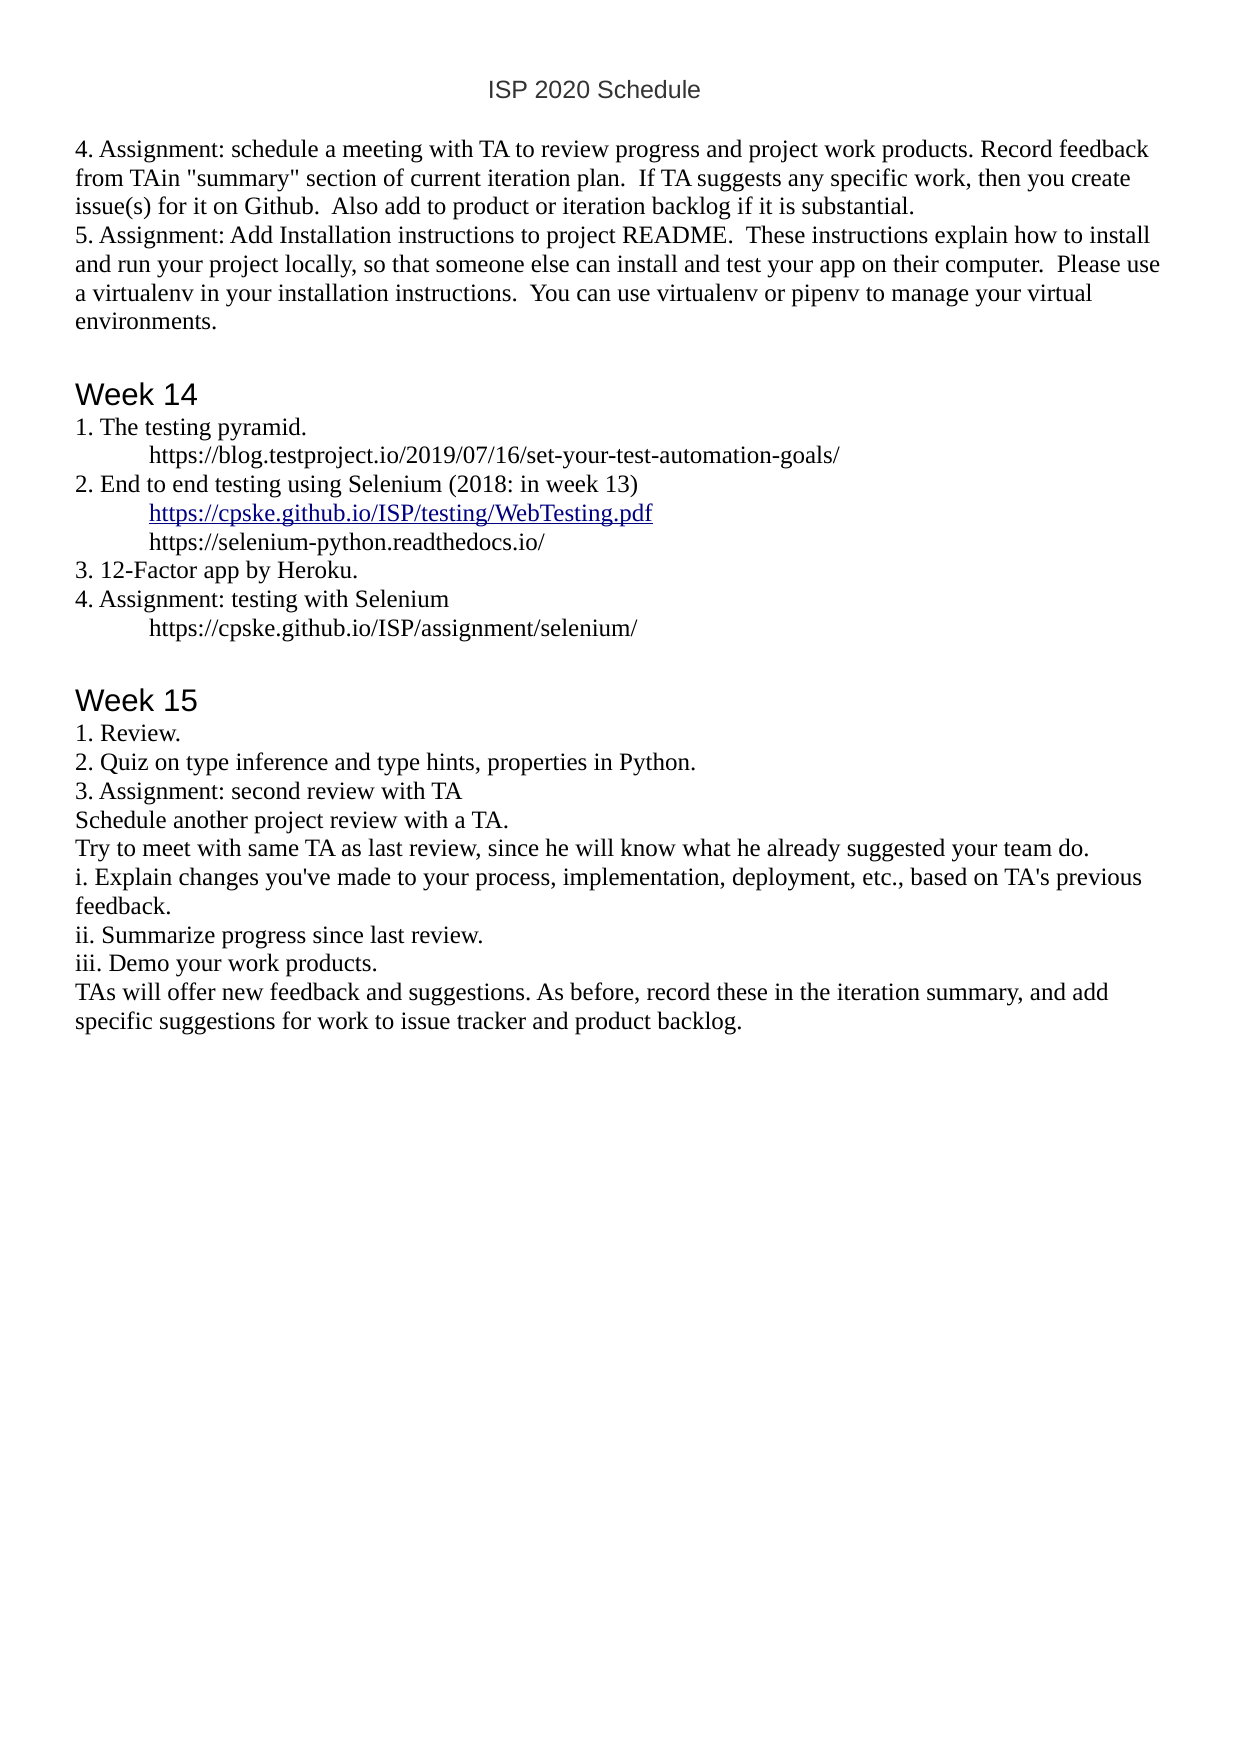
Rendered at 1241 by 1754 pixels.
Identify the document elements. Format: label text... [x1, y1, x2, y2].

text 4. Assignment: schedule a meeting with TA to review progress and project work products. Record feedback from TAin "summary" section of current iteration plan. If TA suggests any specific work, then you create issue(s) for it on Github. Also add to product or iteration backlog if it is substantial. [75, 134, 1166, 220]
text 3. Assignment: second review with TA [75, 776, 1166, 805]
text 3. 12-Factor app by Heroku. [75, 556, 1166, 584]
text i. Explain changes you've made to your process, implementation, deployment, etc., based on TA's previous feedback. [75, 862, 1166, 920]
subtitle Week 14 [75, 376, 1166, 412]
text 1. The testing pyramid. [75, 412, 1166, 441]
text ii. Summarize progress since last review. [75, 920, 1166, 948]
text 1. Review. [75, 718, 1166, 747]
text https://cpske.github.io/ISP/assignment/selenium/ [75, 613, 1166, 642]
text TAs will offer new feedback and suggestions. As before, record these in the iteration summary, and add specific suggestions for work to issue tracker and product backlog. [75, 977, 1166, 1035]
text 2. End to end testing using Selenium (2018: in week 13) [75, 469, 1166, 498]
subtitle Week 15 [75, 682, 1166, 718]
text Try to meet with same TA as last review, since he will know what he already suggested your team do. [75, 833, 1166, 862]
text 5. Assignment: Add Installation instructions to project README. These instructions explain how to install and run your project locally, so that someone else can install and test your app on their computer. Please use a virtualenv in your installation instructions. You can use virtualenv or pipenv to manage your virtual environments. [75, 220, 1166, 335]
text Schedule another project review with a TA. [75, 805, 1166, 833]
text https://cpske.github.io/ISP/testing/WebTesting.pdf [75, 498, 1166, 527]
text 2. Quiz on type inference and type hints, properties in Python. [75, 747, 1166, 776]
text https://selenium-python.readthedocs.io/ [75, 527, 1166, 556]
text iii. Demo your work products. [75, 948, 1166, 977]
text https://blog.testproject.io/2019/07/16/set-your-test-automation-goals/ [75, 441, 1166, 469]
text 4. Assignment: testing with Selenium [75, 584, 1166, 613]
